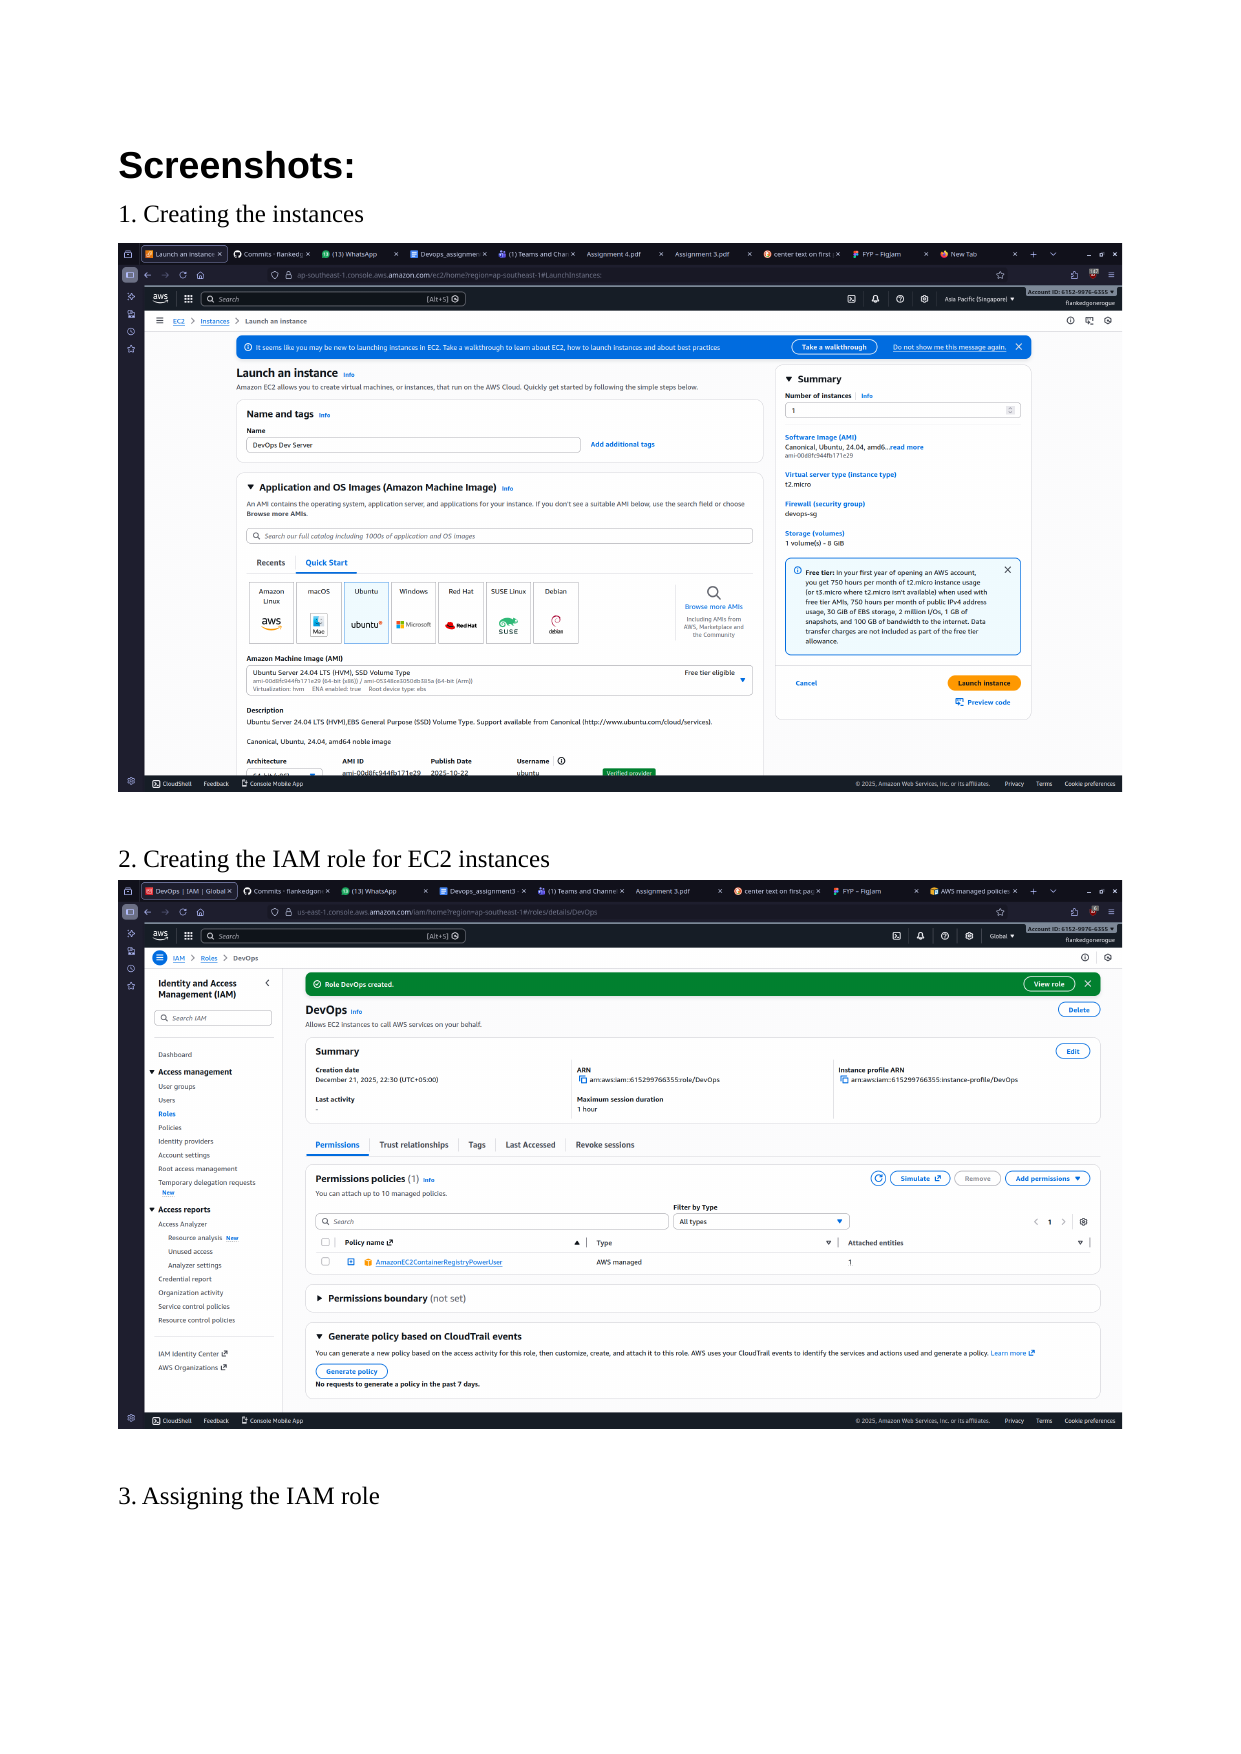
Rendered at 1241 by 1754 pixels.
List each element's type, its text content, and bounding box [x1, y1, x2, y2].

text 2. Creating the IAM role for EC2 instances [118, 844, 1122, 873]
picture [118, 880, 1123, 1429]
picture [118, 243, 1123, 792]
text 1. Creating the instances [118, 199, 1122, 227]
subtitle Screenshots: [118, 143, 1122, 186]
text 3. Assigning the IAM role [118, 1481, 1122, 1510]
